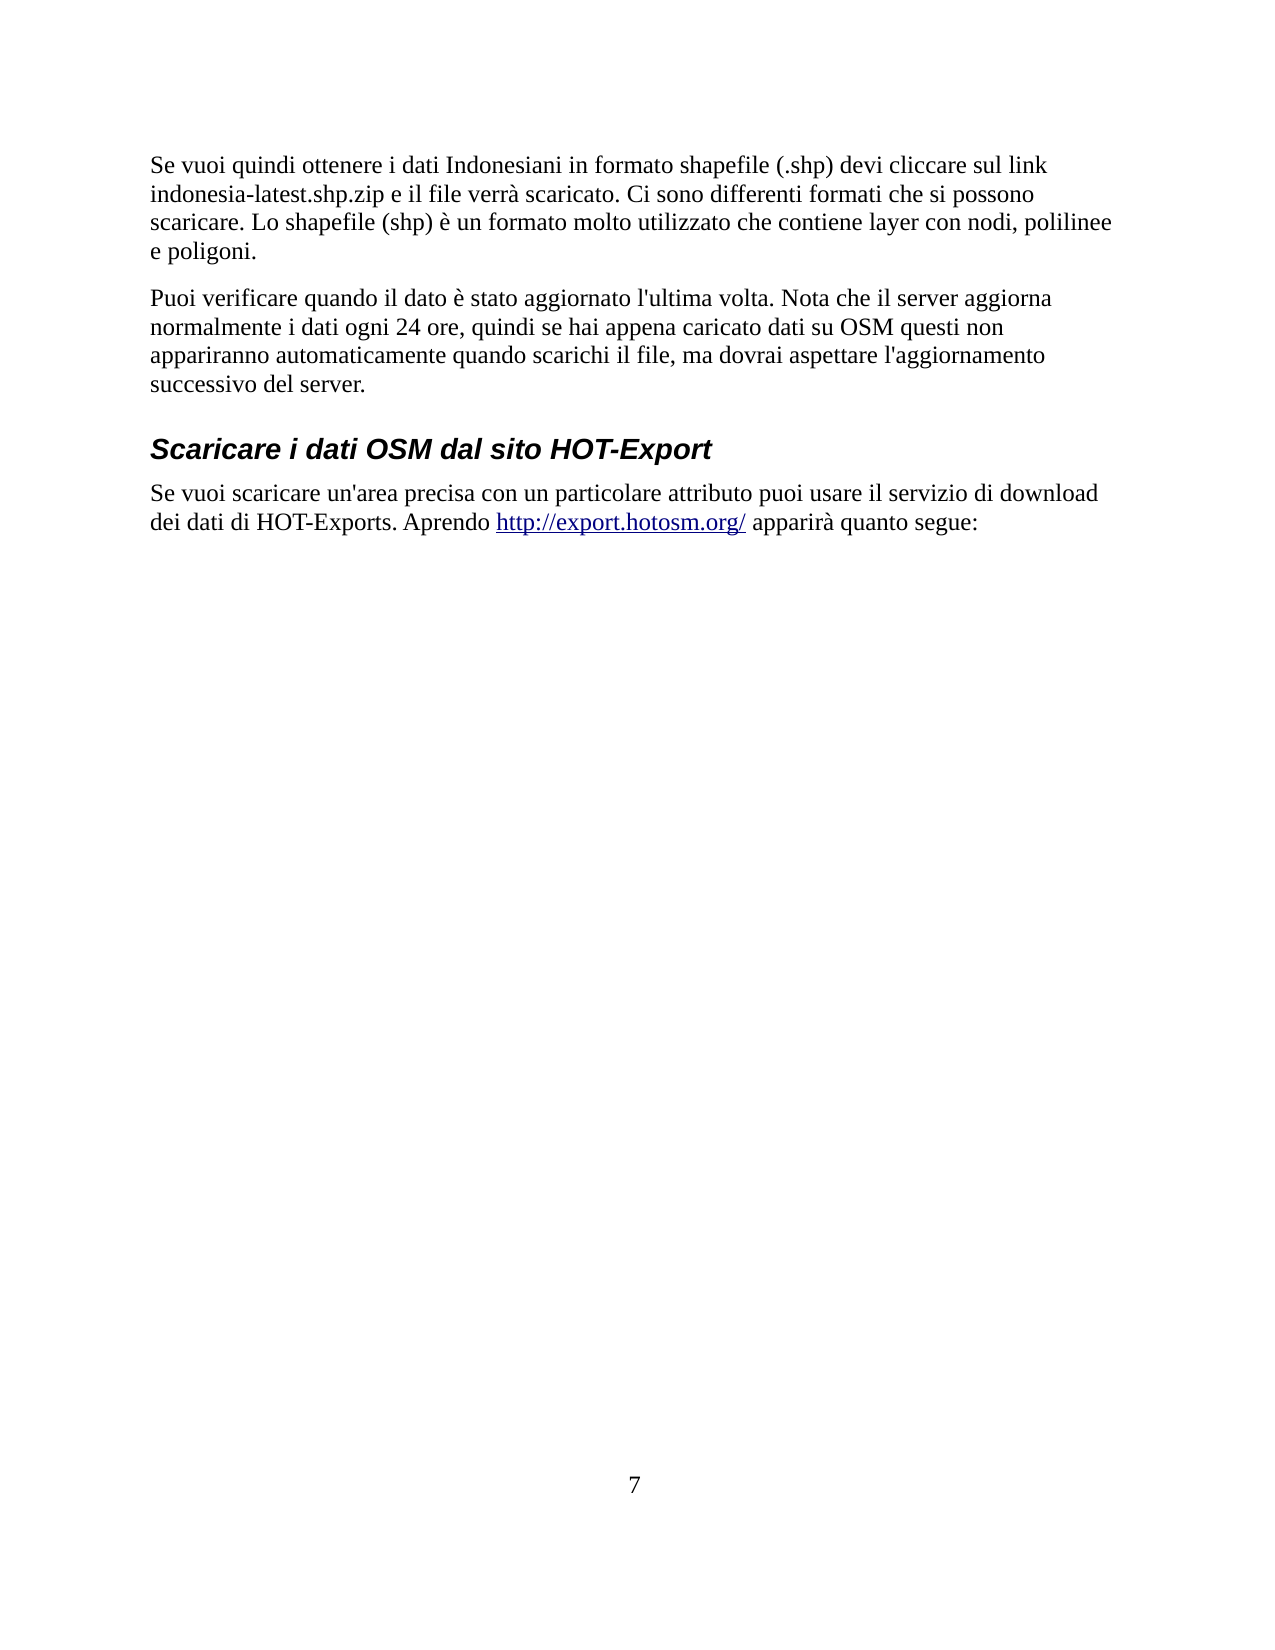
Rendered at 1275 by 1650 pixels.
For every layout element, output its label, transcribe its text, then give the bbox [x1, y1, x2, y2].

text Puoi verificare quando il dato è stato aggiornato l'ultima volta. Nota che il server aggiorna normalmente i dati ogni 24 ore, quindi se hai appena caricato dati su OSM questi non appariranno automaticamente quando scarichi il file, ma dovrai aspettare l'aggiornamento successivo del server. [150, 283, 1125, 398]
text Se vuoi quindi ottenere i dati Indonesiani in formato shapefile (.shp) devi cliccare sul link indonesia-latest.shp.zip e il file verrà scaricato. Ci sono differenti formati che si possono scaricare. Lo shapefile (shp) è un formato molto utilizzato che contiene layer con nodi, polilinee e poligoni. [150, 150, 1125, 265]
subtitle Scaricare i dati OSM dal sito HOT-Export [150, 432, 1125, 465]
text Se vuoi scaricare un'area precisa con un particolare attributo puoi usare il servizio di download dei dati di HOT-Exports. Aprendo http://export.hotosm.org/ apparirà quanto segue: [150, 478, 1125, 535]
